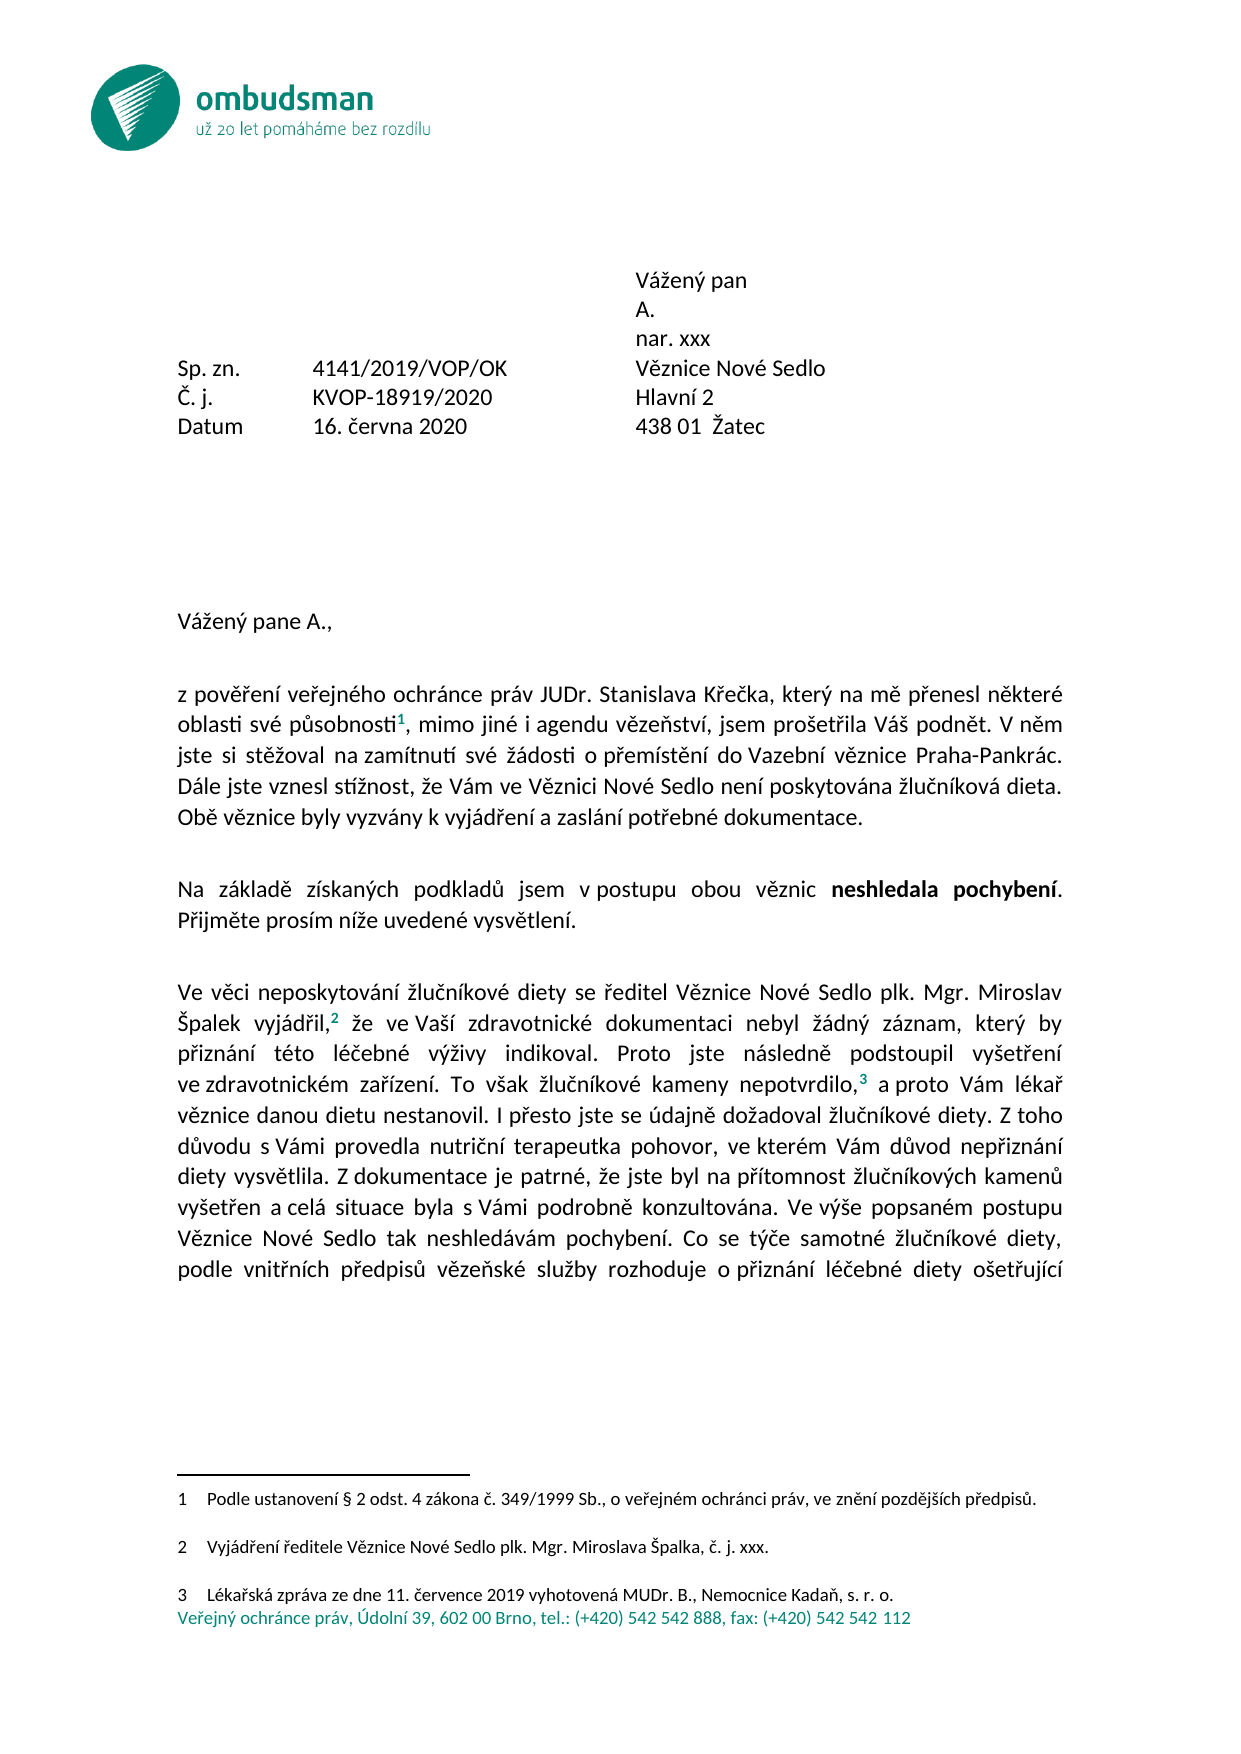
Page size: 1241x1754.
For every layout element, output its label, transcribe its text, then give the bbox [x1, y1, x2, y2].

text Vyjádření ředitele Věznice Nové Sedlo plk. Mgr. Miroslava Špalka, č. j. xxx. [177, 1535, 1063, 1558]
text Ve věci neposkytování žlučníkové diety se ředitel Věznice Nové Sedlo plk. Mgr. Miroslav Špalek vyjádřil, že ve Vaší zdravotnické dokumentaci nebyl žádný záznam, který by přiznání této léčebné výživy indikoval. Proto jste následně podstoupil vyšetření ve zdravotnickém zařízení. To však žlučníkové kameny nepotvrdilo, a proto Vám lékař věznice danou dietu nestanovil. I přesto jste se údajně dožadoval žlučníkové diety. Z toho důvodu s Vámi provedla nutriční terapeutka pohovor, ve kterém Vám důvod nepřiznání diety vysvětlila. Z dokumentace je patrné, že jste byl na přítomnost žlučníkových kamenů vyšetřen a celá situace byla s Vámi podrobně konzultována. Ve výše popsaném postupu Věznice Nové Sedlo tak neshledávám pochybení. Co se týče samotné žlučníkové diety, podle vnitřních předpisů vězeňské služby rozhoduje o přiznání léčebné diety ošetřující lékař, a to na základě zhodnocení aktuálního zdravotního stavu. Toto medicínské rozhodnutí nejsem oprávněna posuzovat, a proto také nebylo předmětem šetření. [177, 977, 1063, 1314]
text z pověření veřejného ochránce práv JUDr. Stanislava Křečka, který na mě přenesl některé oblasti své působnosti, mimo jiné i agendu vězeňství, jsem prošetřila Váš podnět. V něm jste si stěžoval na zamítnutí své žádosti o přemístění do Vazební věznice Praha-Pankrác. Dále jste vznesl stížnost, že Vám ve Věznici Nové Sedlo není poskytována žlučníková dieta. Obě věznice byly vyzvány k vyjádření a zaslání potřebné dokumentace. [177, 679, 1063, 831]
text Vážený pane A., [177, 606, 1063, 636]
text Podle ustanovení § 2 odst. 4 zákona č. 349/1999 Sb., o veřejném ochránci práv, ve znění pozdějších předpisů. [177, 1487, 1063, 1510]
text Lékařská zpráva ze dne 11. července 2019 vyhotovená MUDr. B., Nemocnice Kadaň, s. r. o. [177, 1583, 1063, 1606]
text Na základě získaných podkladů jsem v postupu obou věznic neshledala pochybení. Přijměte prosím níže uvedené vysvětlení. [177, 874, 1063, 934]
table_header 4141/2019/VOP/OK KVOP-18919/2020 16. června 2020 [312, 206, 635, 441]
table_header Sp. zn. Č. j. Datum [177, 206, 312, 441]
table_header Vážený pan A. nar. xxx Věznice Nové Sedlo Hlavní 2 438 01 Žatec [635, 206, 1063, 441]
